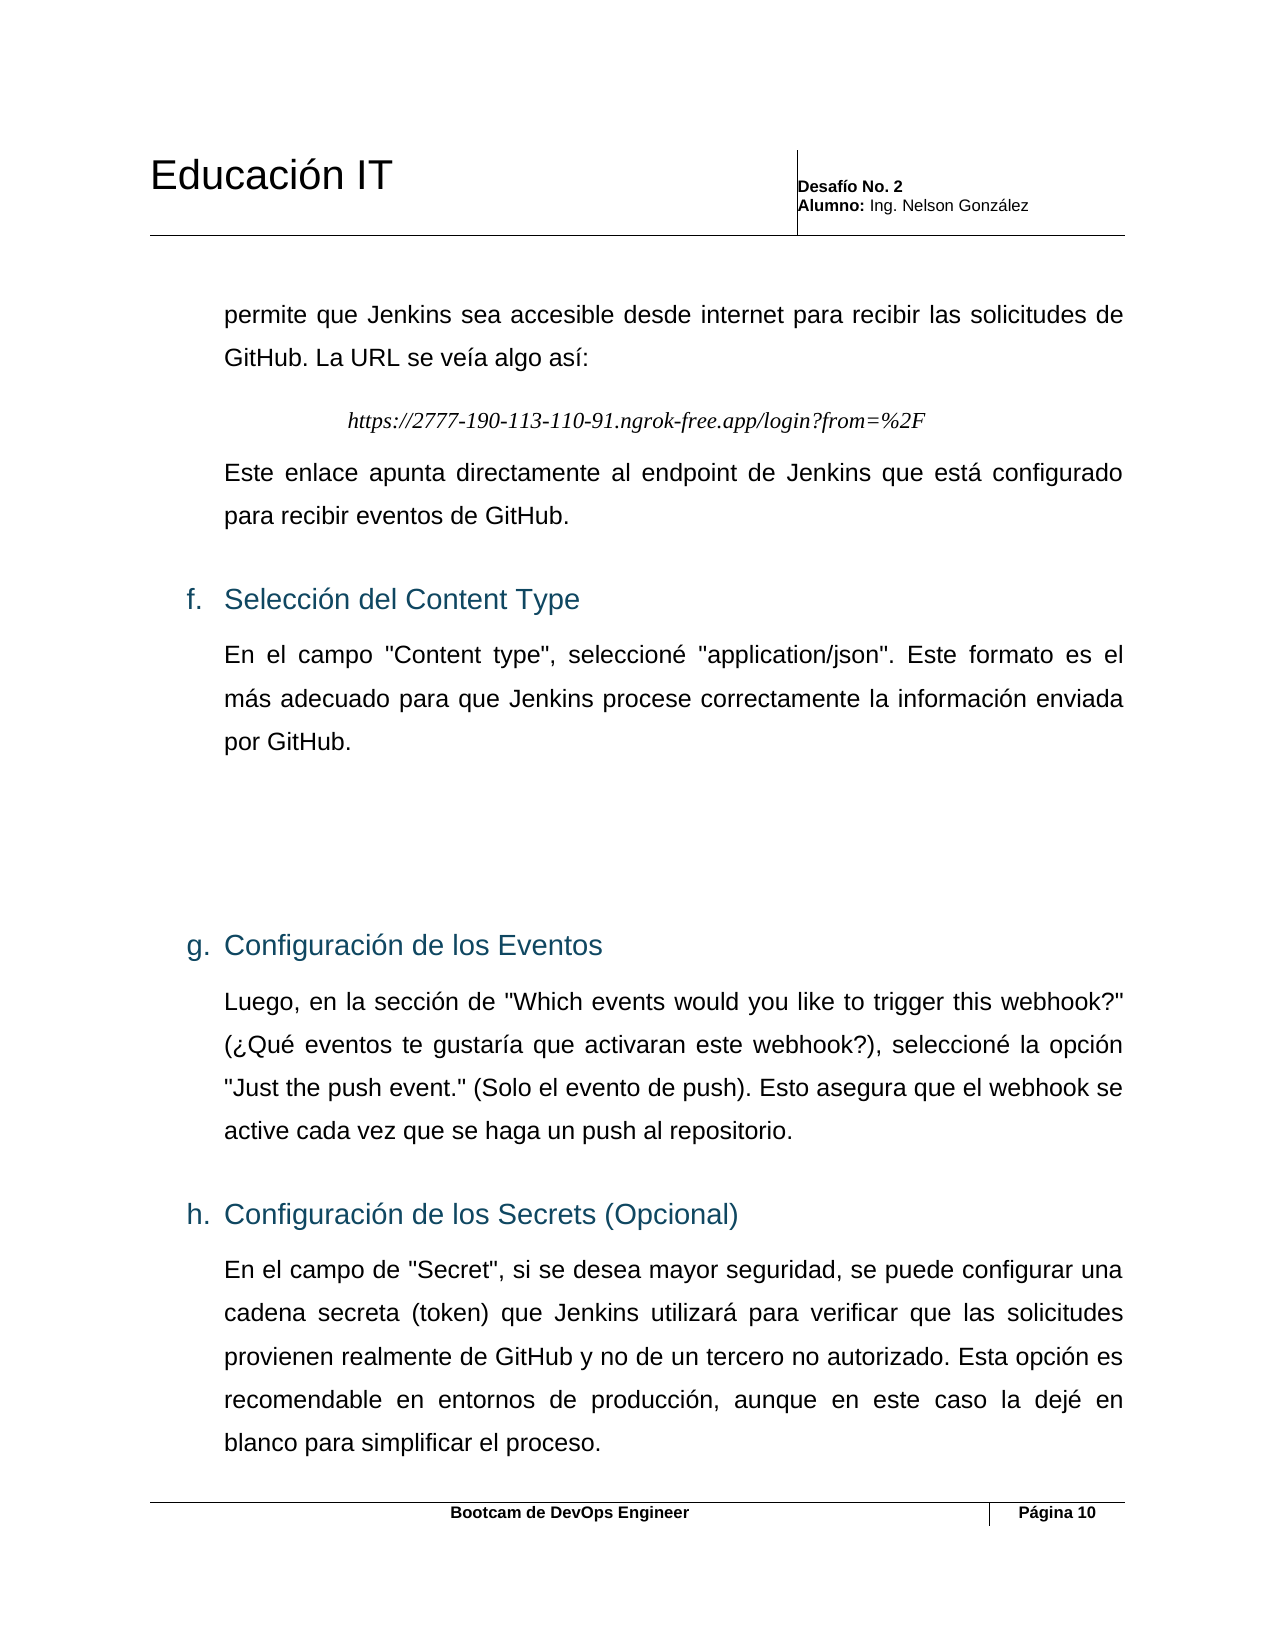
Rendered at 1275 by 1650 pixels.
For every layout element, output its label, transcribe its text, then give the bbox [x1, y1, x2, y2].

text Luego, en la sección de "Which events would you like to trigger this webhook?" (¿Qué eventos te gustaría que activaran este webhook?), seleccioné la opción "Just the push event." (Solo el evento de push). Esto asegura que el webhook se active cada vez que se haga un push al repositorio. [224, 987, 1125, 1145]
list Configuración de los Eventos [186, 928, 1125, 962]
list Selección del Content Type [186, 582, 1125, 615]
text permite que Jenkins sea accesible desde internet para recibir las solicitudes de GitHub. La URL se veía algo así: [224, 300, 1125, 372]
text Este enlace apunta directamente al endpoint de Jenkins que está configurado para recibir eventos de GitHub. [224, 458, 1125, 530]
list Configuración de los Secrets (Opcional) [186, 1197, 1125, 1230]
text https://2777-190-113-110-91.ngrok-free.app/login?from=%2F [150, 407, 1125, 433]
text En el campo "Content type", seleccioné "application/json". Este formato es el más adecuado para que Jenkins procese correctamente la información enviada por GitHub. [224, 641, 1125, 756]
text En el campo de "Secret", si se desea mayor seguridad, se puede configurar una cadena secreta (token) que Jenkins utilizará para verificar que las solicitudes provienen realmente de GitHub y no de un tercero no autorizado. Esta opción es recomendable en entornos de producción, aunque en este caso la dejé en blanco para simplificar el proceso. [224, 1255, 1125, 1457]
